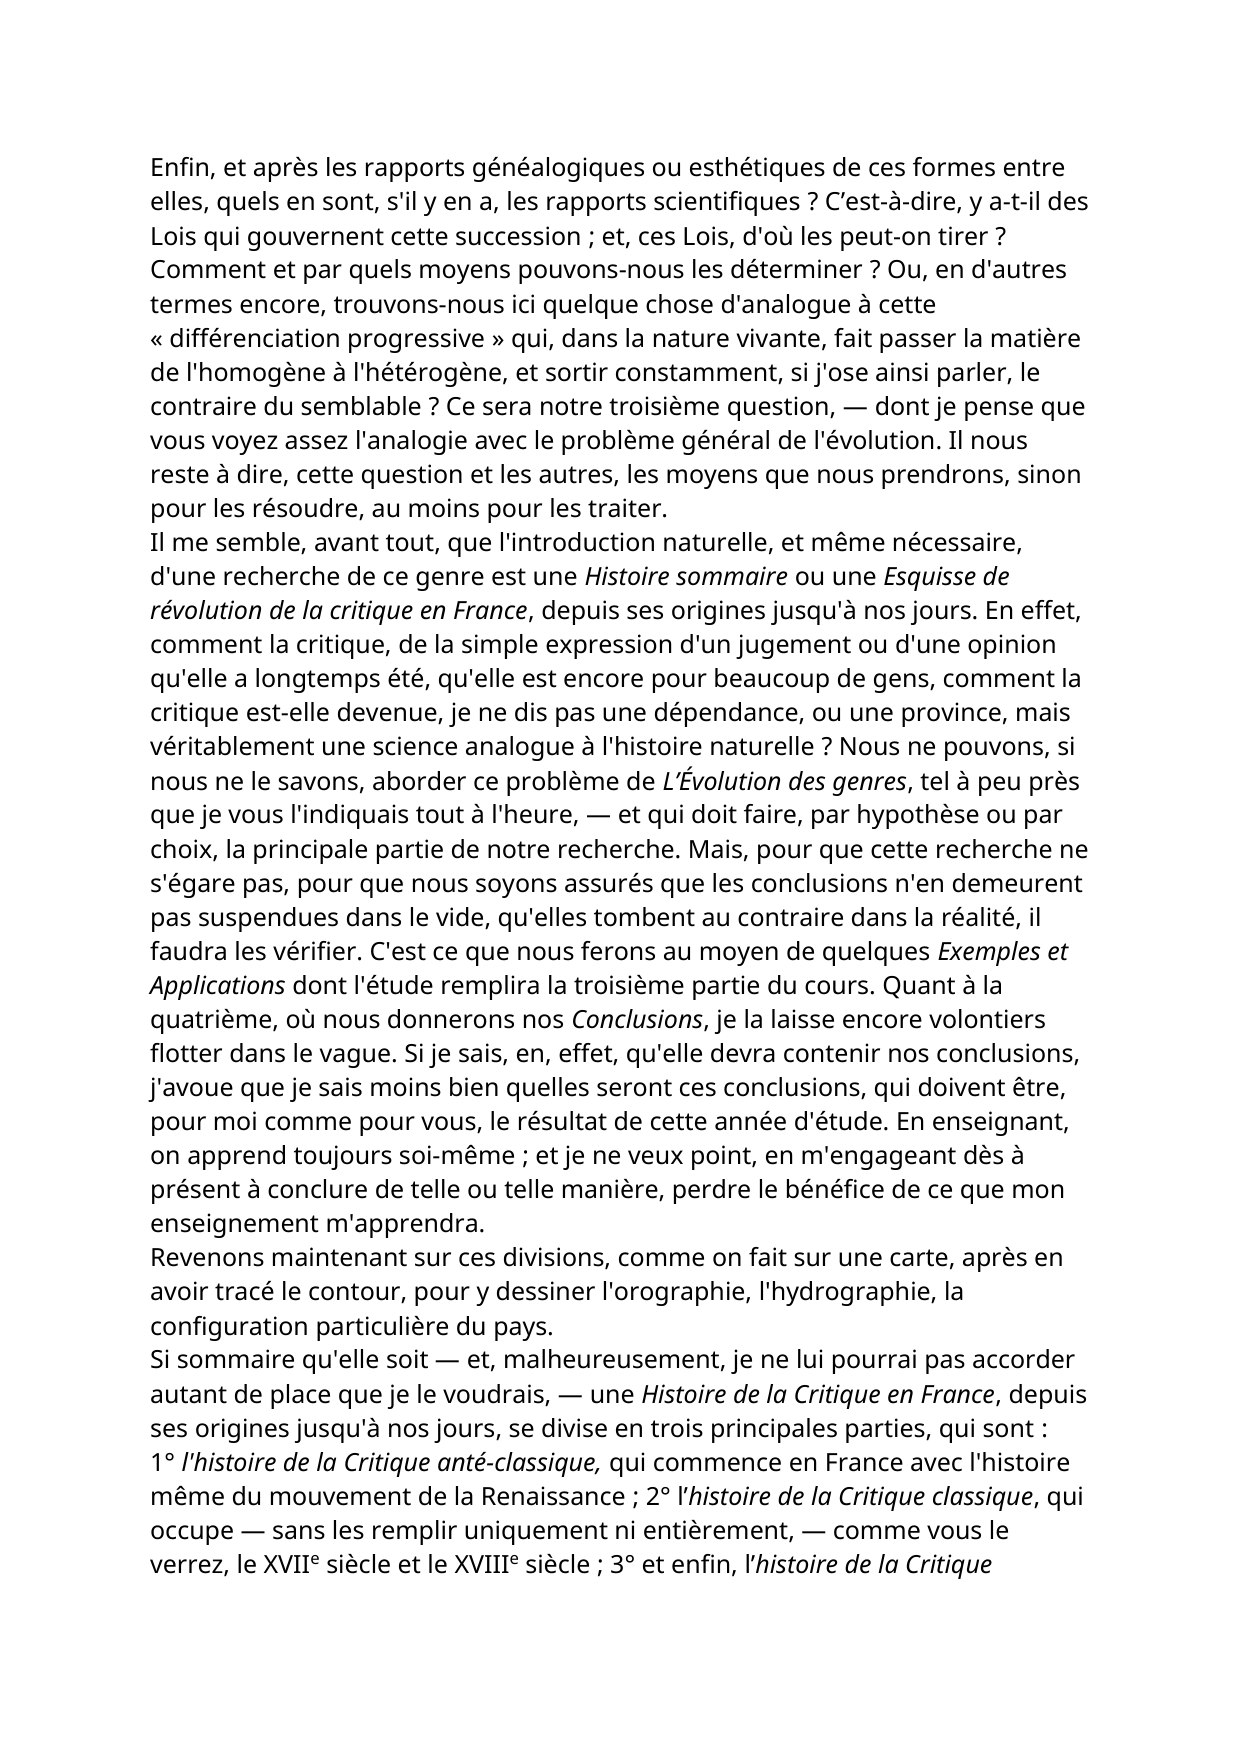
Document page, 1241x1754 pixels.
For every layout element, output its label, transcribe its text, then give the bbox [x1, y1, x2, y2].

text Enfin, et après les rapports généalogiques ou esthétiques de ces formes entre elles, quels en sont, s'il y en a, les rapports scientifiques ? C’est-à-dire, y a-t-il des Lois qui gouvernent cette succession ; et, ces Lois, d'où les peut-on tirer ? Comment et par quels moyens pouvons-nous les déterminer ? Ou, en d'autres termes encore, trouvons-nous ici quelque chose d'analogue à cette « différenciation progressive » qui, dans la nature vivante, fait passer la matière de l'homogène à l'hétérogène, et sortir constamment, si j'ose ainsi parler, le contraire du semblable ? Ce sera notre troisième question, — dont je pense que vous voyez assez l'analogie avec le problème général de l'évolution. Il nous reste à dire, cette question et les autres, les moyens que nous prendrons, sinon pour les résoudre, au moins pour les traiter. [150, 150, 1091, 525]
text Revenons maintenant sur ces divisions, comme on fait sur une carte, après en avoir tracé le contour, pour y dessiner l'orographie, l'hydrographie, la configuration particulière du pays. [150, 1240, 1091, 1342]
text Il me semble, avant tout, que l'introduction naturelle, et même nécessaire, d'une recherche de ce genre est une Histoire sommaire ou une Esquisse de révolution de la critique en France, depuis ses origines jusqu'à nos jours. En effet, comment la critique, de la simple expression d'un jugement ou d'une opinion qu'elle a longtemps été, qu'elle est encore pour beaucoup de gens, comment la critique est-elle devenue, je ne dis pas une dépendance, ou une province, mais véritablement une science analogue à l'histoire naturelle ? Nous ne pouvons, si nous ne le savons, aborder ce problème de L’Évolution des genres, tel à peu près que je vous l'indiquais tout à l'heure, — et qui doit faire, par hypothèse ou par choix, la principale partie de notre recherche. Mais, pour que cette recherche ne s'égare pas, pour que nous soyons assurés que les conclusions n'en demeurent pas suspendues dans le vide, qu'elles tombent au contraire dans la réalité, il faudra les vérifier. C'est ce que nous ferons au moyen de quelques Exemples et Applications dont l'étude remplira la troisième partie du cours. Quant à la quatrième, où nous donnerons nos Conclusions, je la laisse encore volontiers flotter dans le vague. Si je sais, en, effet, qu'elle devra contenir nos conclusions, j'avoue que je sais moins bien quelles seront ces conclusions, qui doivent être, pour moi comme pour vous, le résultat de cette année d'étude. En enseignant, on apprend toujours soi-même ; et je ne veux point, en m'engageant dès à présent à conclure de telle ou telle manière, perdre le bénéfice de ce que mon enseignement m'apprendra. [150, 525, 1091, 1240]
text Si sommaire qu'elle soit — et, malheureusement, je ne lui pourrai pas accorder autant de place que je le voudrais, — une Histoire de la Critique en France, depuis ses origines jusqu'à nos jours, se divise en trois principales parties, qui sont : 1° l'histoire de la Critique anté-classique, qui commence en France avec l'histoire même du mouvement de la Renaissance ; 2° l’histoire de la Critique classique, qui occupe — sans les remplir uniquement ni entièrement, — comme vous le verrez, le XVIIe siècle et le XVIIIe siècle ; 3° et enfin, l’histoire de la Critique [150, 1342, 1091, 1581]
